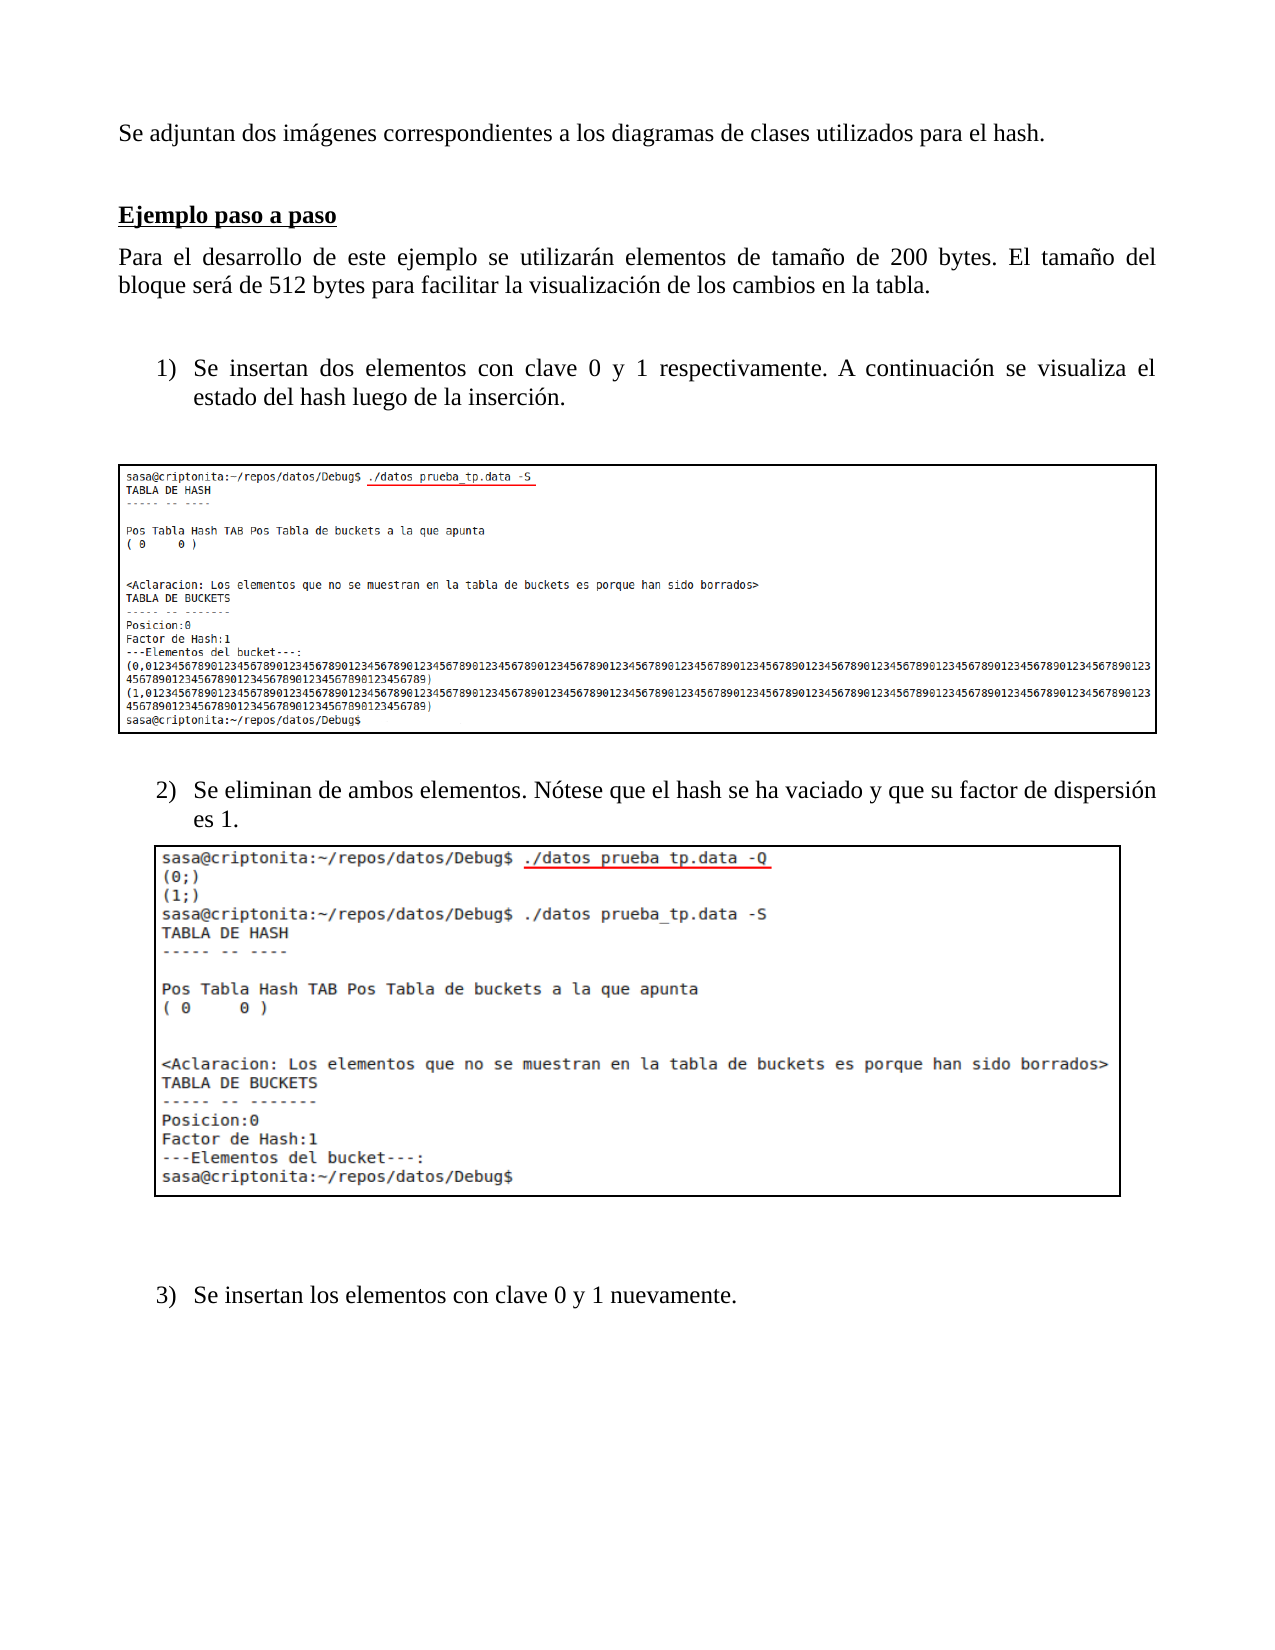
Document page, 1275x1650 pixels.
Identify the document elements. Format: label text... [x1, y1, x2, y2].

picture [158, 850, 1117, 1193]
text Para el desarrollo de este ejemplo se utilizarán elementos de tamaño de 200 bytes. El tamaño del bloque será de 512 bytes para facilitar la visualización de los cambios en la tabla. [118, 242, 1157, 299]
text Ejemplo paso a paso [118, 201, 1157, 229]
picture [123, 469, 1152, 729]
text Se adjuntan dos imágenes correspondientes a los diagramas de clases utilizados para el hash. [118, 118, 1157, 147]
list Se insertan los elementos con clave 0 y 1 nuevamente. [156, 1280, 1157, 1309]
list Se eliminan de ambos elementos. Nótese que el hash se ha vaciado y que su factor de dispersión es 1. [156, 775, 1157, 832]
list Se insertan dos elementos con clave 0 y 1 respectivamente. A continuación se visualiza el estado del hash luego de la inserción. [156, 353, 1157, 411]
